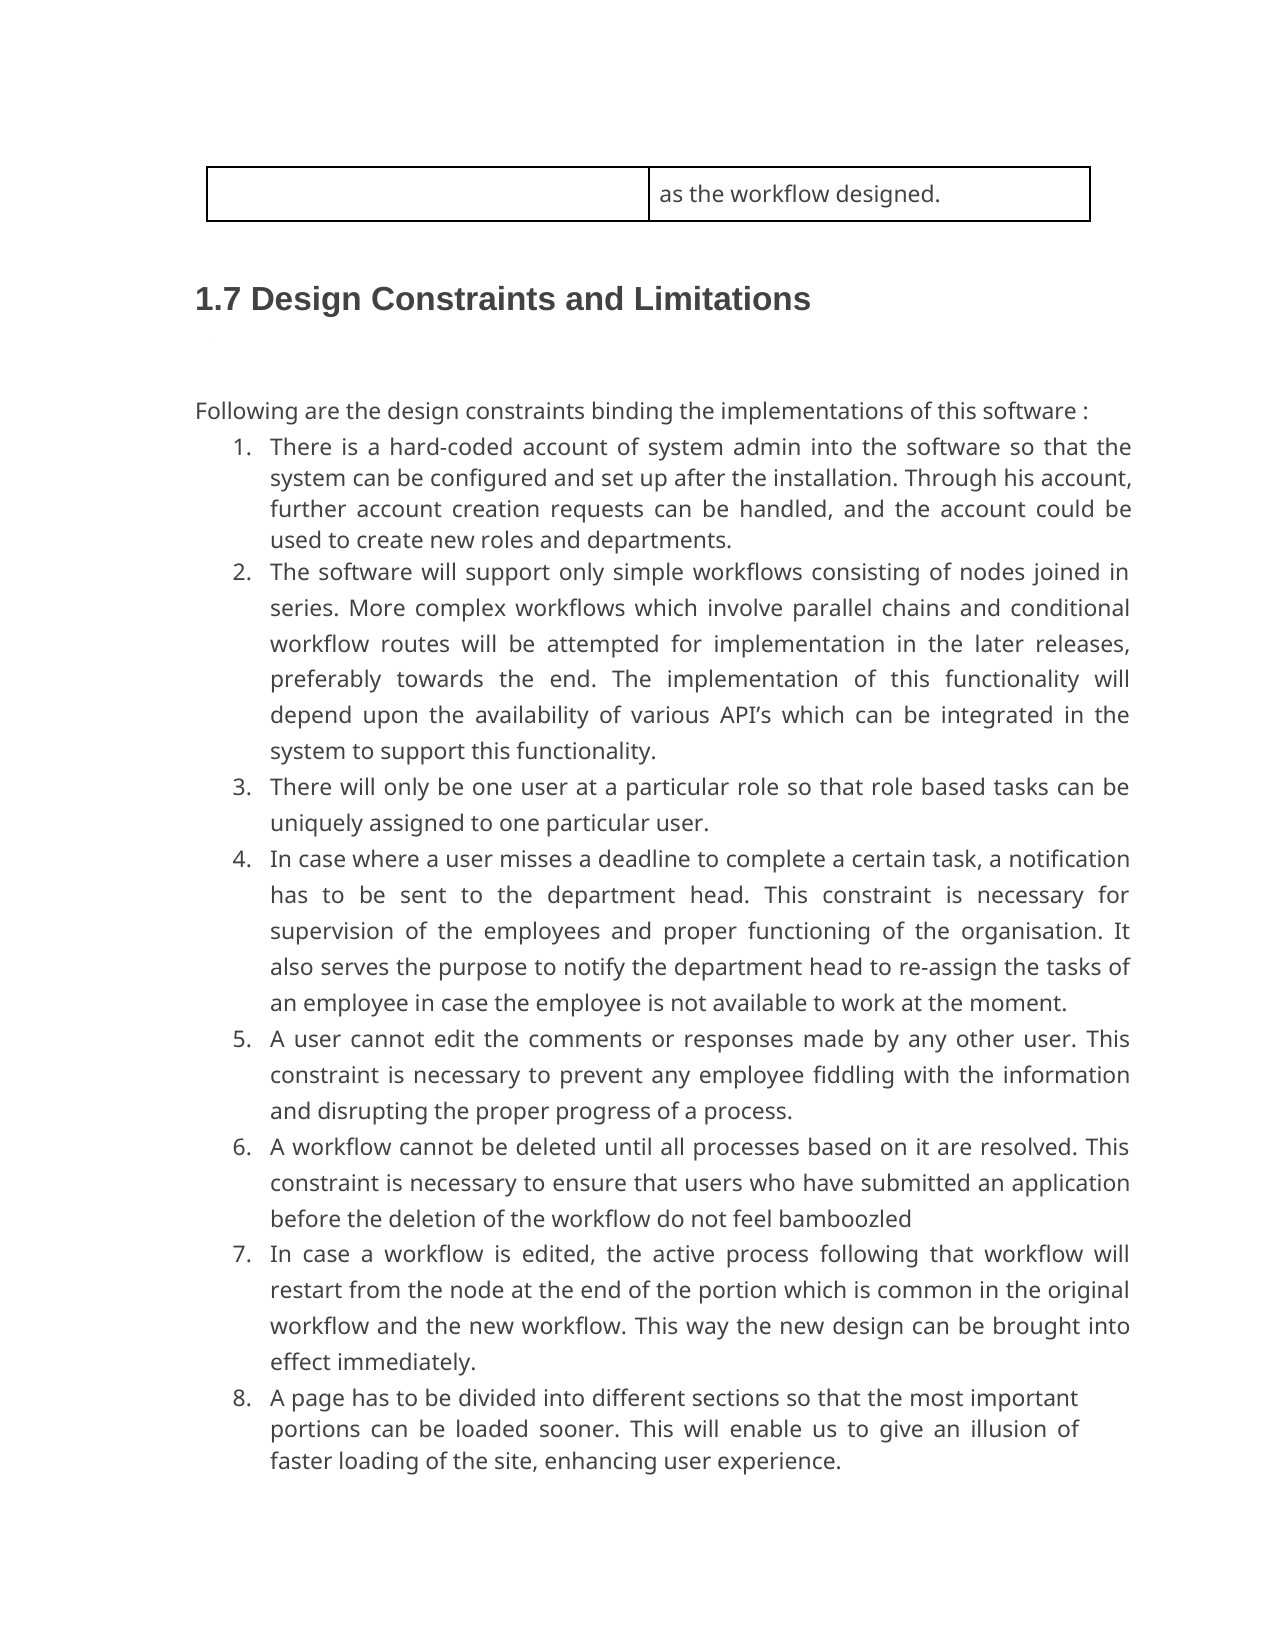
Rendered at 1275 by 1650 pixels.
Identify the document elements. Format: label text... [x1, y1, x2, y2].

list A user cannot edit the comments or responses made by any other user. This constraint is necessary to prevent any employee fiddling with the information and disrupting the proper progress of a process. [232, 1023, 1131, 1126]
table_cell [208, 168, 648, 220]
text Following are the design constraints binding the implementations of this software : [195, 395, 1131, 426]
table_cell as the workflow designed. [650, 168, 1089, 220]
subtitle 1.7 Design Constraints and Limitations [195, 279, 1131, 317]
list In case where a user misses a deadline to complete a certain task, a notification has to be sent to the department head. This constraint is necessary for supervision of the employees and proper functioning of the organisation. It also serves the purpose to notify the department head to re-assign the tasks of an employee in case the employee is not available to work at the moment. [232, 843, 1131, 1018]
list A page has to be divided into different sections so that the most important portions can be loaded sooner. This will enable us to give an illusion of faster loading of the site, enhancing user experience. [232, 1382, 1080, 1476]
list In case a workflow is edited, the active process following that workflow will restart from the node at the end of the portion which is common in the original workflow and the new workflow. This way the new design can be brought into effect immediately. [232, 1238, 1131, 1377]
list A workflow cannot be deleted until all processes based on it are resolved. This constraint is necessary to ensure that users who have submitted an application before the deletion of the workflow do not feel bamboozled [232, 1131, 1131, 1234]
list There is a hard-coded account of system admin into the software so that the system can be configured and set up after the installation. Through his account, further account creation requests can be handled, and the account could be used to create new roles and departments. [232, 431, 1133, 556]
list There will only be one user at a particular role so that role based tasks can be uniquely assigned to one particular user. [232, 771, 1131, 838]
list The software will support only simple workflows consisting of nodes joined in series. More complex workflows which involve parallel chains and conditional workflow routes will be attempted for implementation in the later releases, preferably towards the end. The implementation of this functionality will depend upon the availability of various API’s which can be integrated in the system to support this functionality. [232, 556, 1131, 767]
